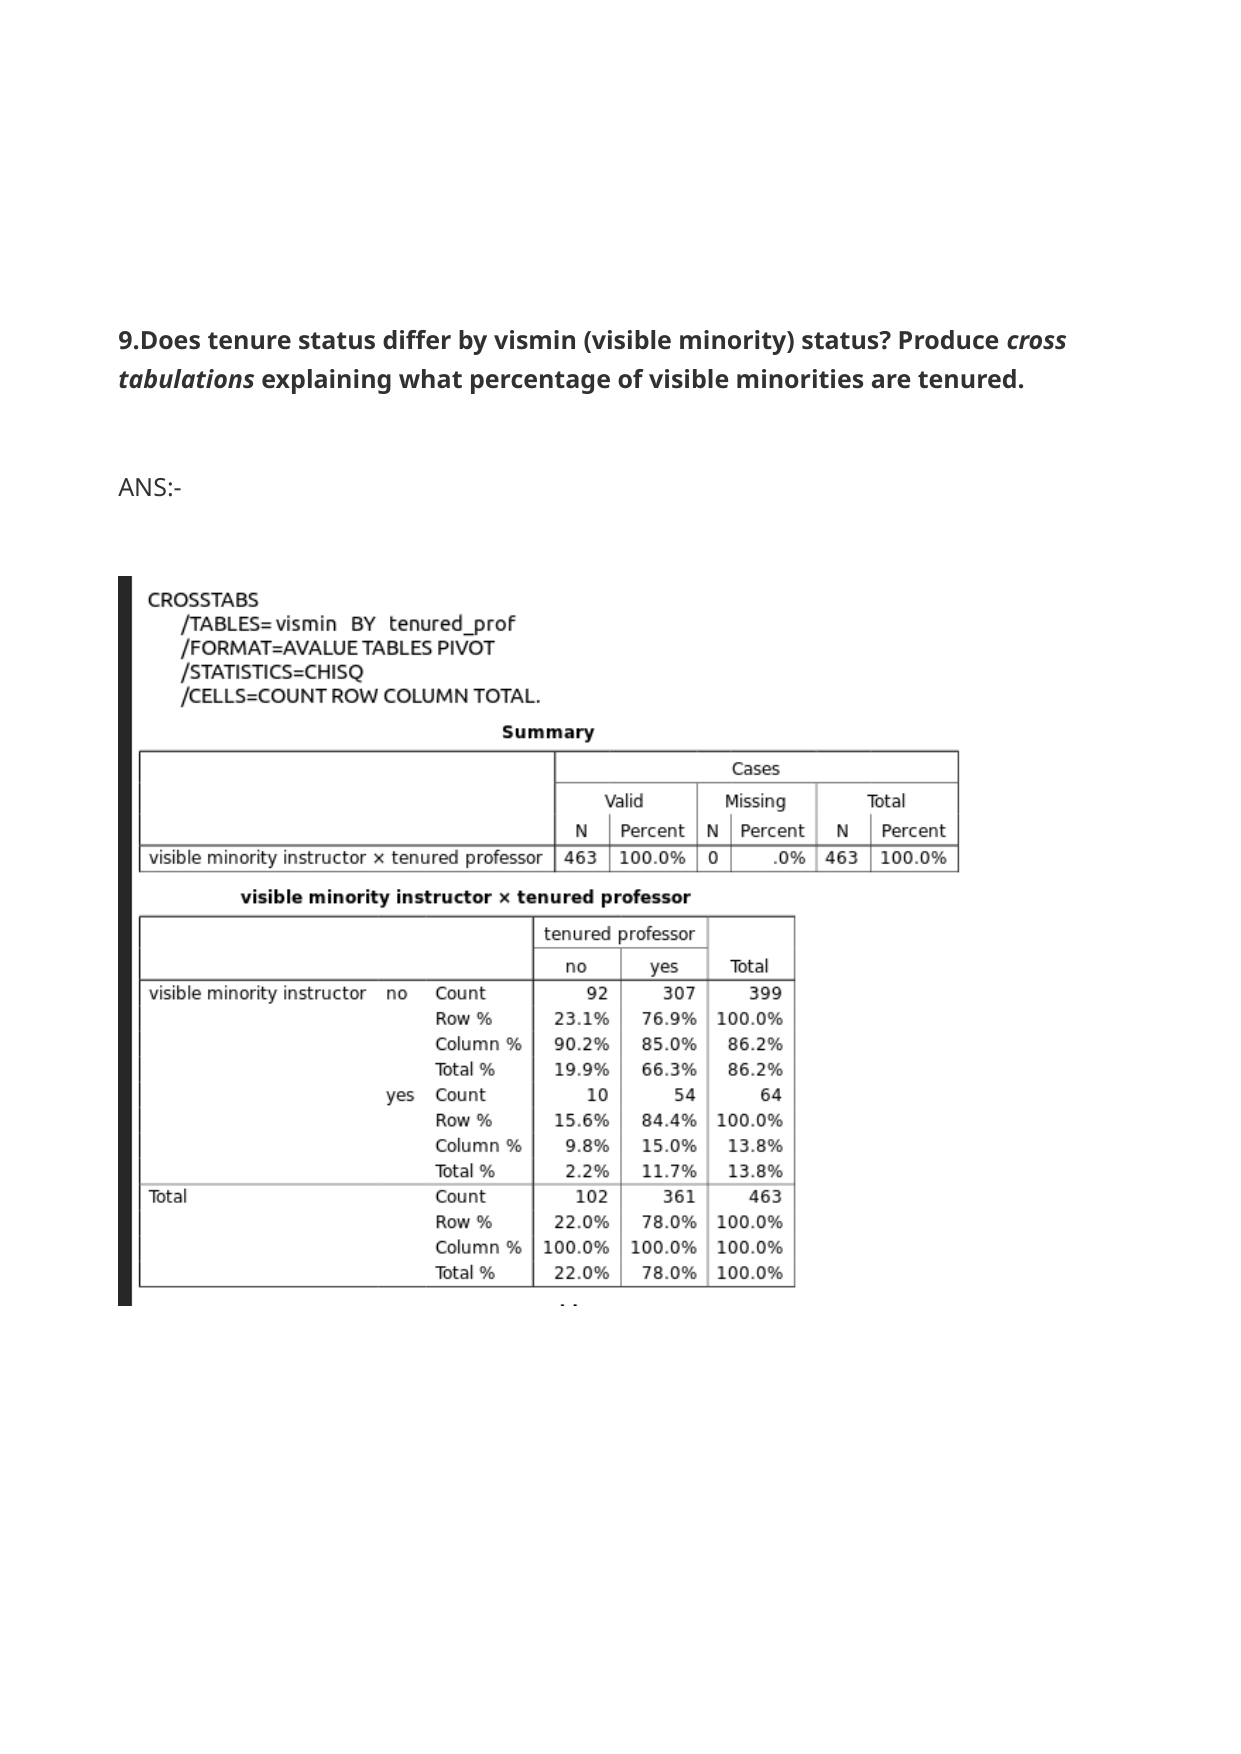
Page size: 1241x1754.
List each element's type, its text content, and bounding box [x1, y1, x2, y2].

picture [118, 576, 1123, 1306]
text 9.Does tenure status differ by vismin (visible minority) status? Produce cross tabulations explaining what percentage of visible minorities are tenured. [118, 322, 1122, 396]
text ANS:- [118, 469, 1122, 503]
